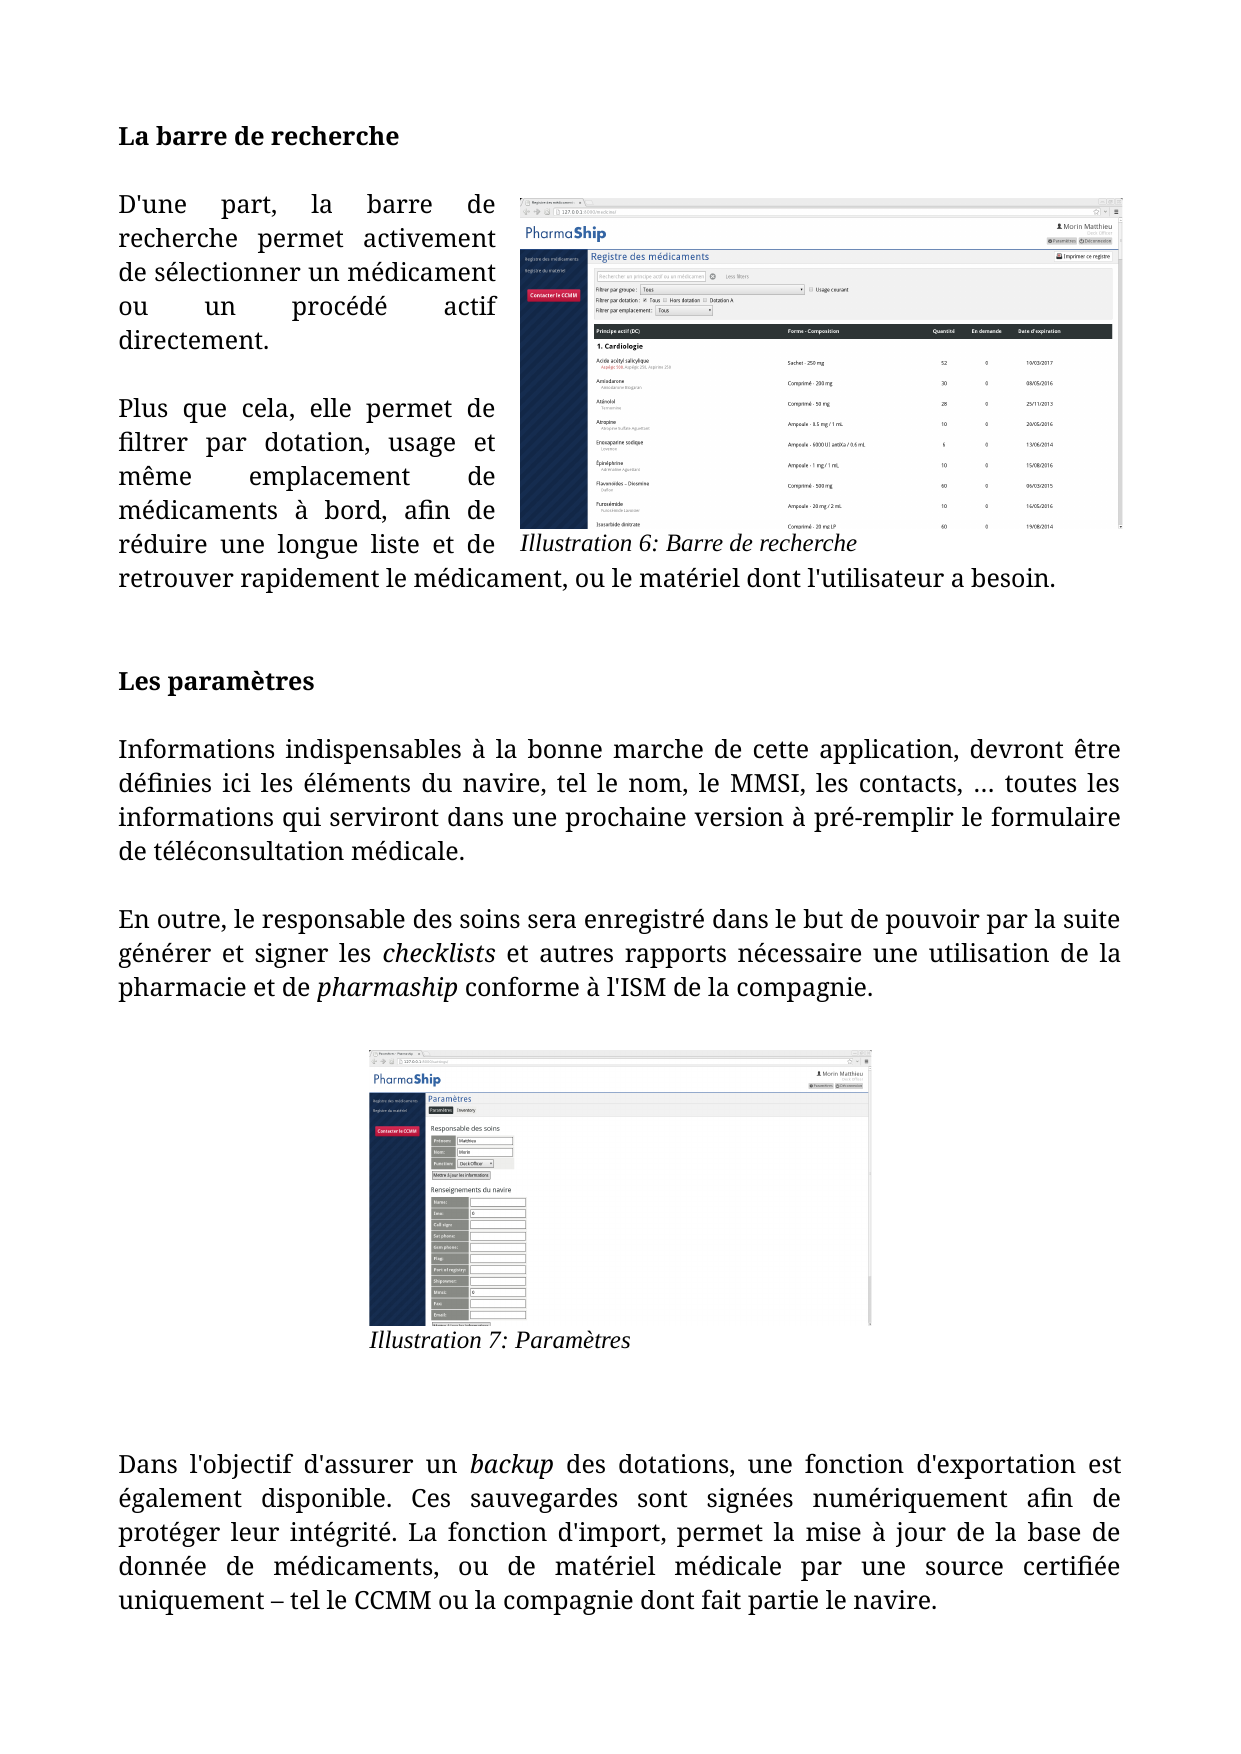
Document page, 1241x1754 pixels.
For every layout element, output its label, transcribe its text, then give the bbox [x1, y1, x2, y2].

text Plus que cela, elle permet de filtrer par dotation, usage et même emplacement de médicaments à bord, afin de réduire une longue liste et de retrouver rapidement le médicament, ou le matériel dont l'utilisateur a besoin. [118, 391, 1122, 595]
text Illustration 7: Paramètres [369, 1326, 871, 1354]
text Les paramètres [118, 663, 1122, 697]
text Informations indispensables à la bonne marche de cette application, devront être définies ici les éléments du navire, tel le nom, le MMSI, les contacts, … toutes les informations qui serviront dans une prochaine version à pré-remplir le formulaire de téléconsultation médicale. [118, 731, 1122, 867]
text Dans l'objectif d'assurer un backup des dotations, une fonction d'exportation est également disponible. Ces sauvegardes sont signées numériquement afin de protéger leur intégrité. La fonction d'import, permet la mise à jour de la base de donnée de médicaments, ou de matériel médicale par une source certifiée uniquement – tel le CCMM ou la compagnie dont fait partie le navire. [118, 1447, 1122, 1617]
picture [369, 1050, 872, 1326]
text Illustration 6: Barre de recherche [520, 529, 1122, 557]
text En outre, le responsable des soins sera enregistré dans le but de pouvoir par la suite générer et signer les checklists et autres rapports nécessaire une utilisation de la pharmacie et de pharmaship conforme à l'ISM de la compagnie. [118, 902, 1122, 1004]
text La barre de recherche [118, 118, 1122, 152]
text D'une part, la barre de recherche permet activement de sélectionner un médicament ou un procédé actif directement. [118, 186, 1122, 357]
picture [520, 198, 1123, 529]
